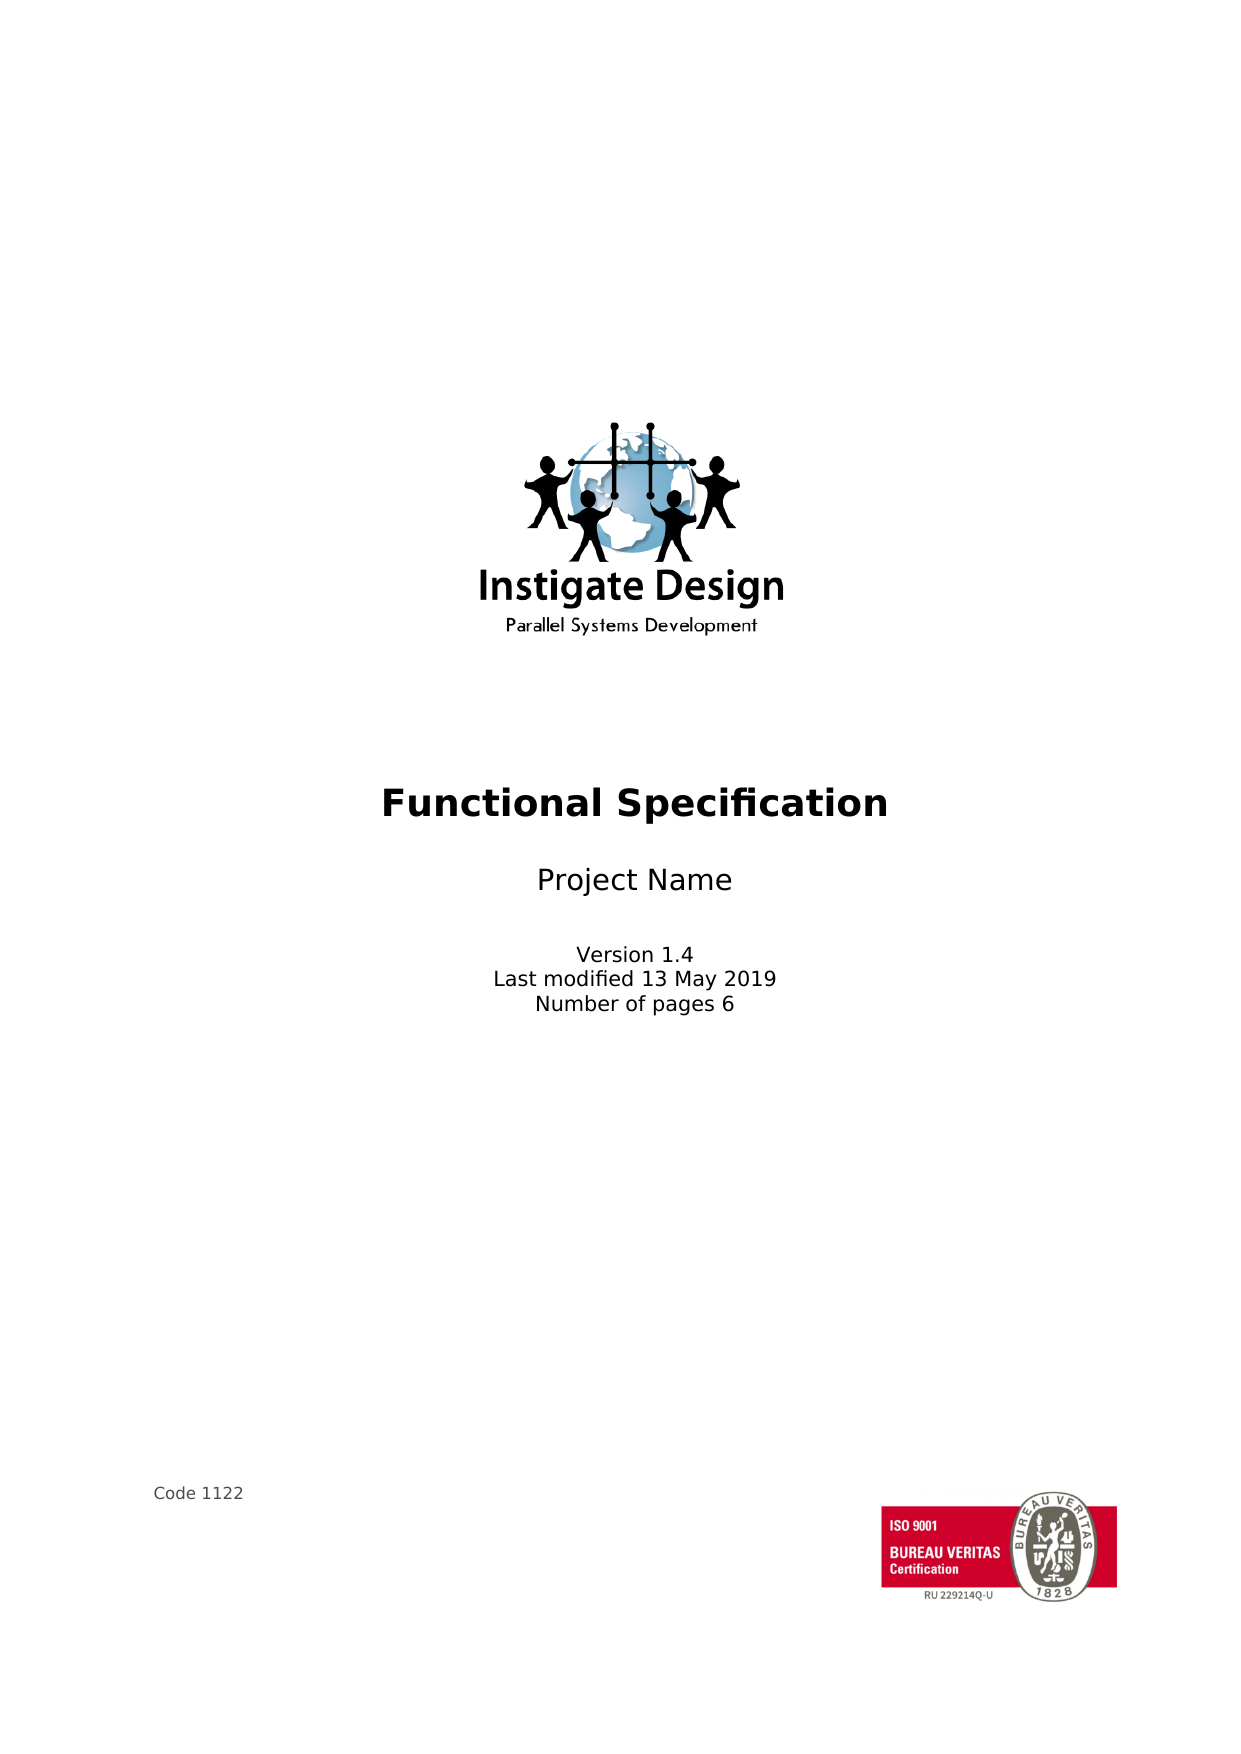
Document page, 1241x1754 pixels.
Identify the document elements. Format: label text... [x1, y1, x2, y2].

text Number of pages 6 [148, 992, 1122, 1016]
picture [465, 361, 805, 701]
text Version 1.4 [148, 943, 1122, 967]
title Functional Specification [148, 782, 1122, 825]
picture [881, 1483, 1117, 1607]
subtitle Project Name [148, 863, 1122, 897]
text Last modified 13 May 2019 [148, 967, 1122, 992]
